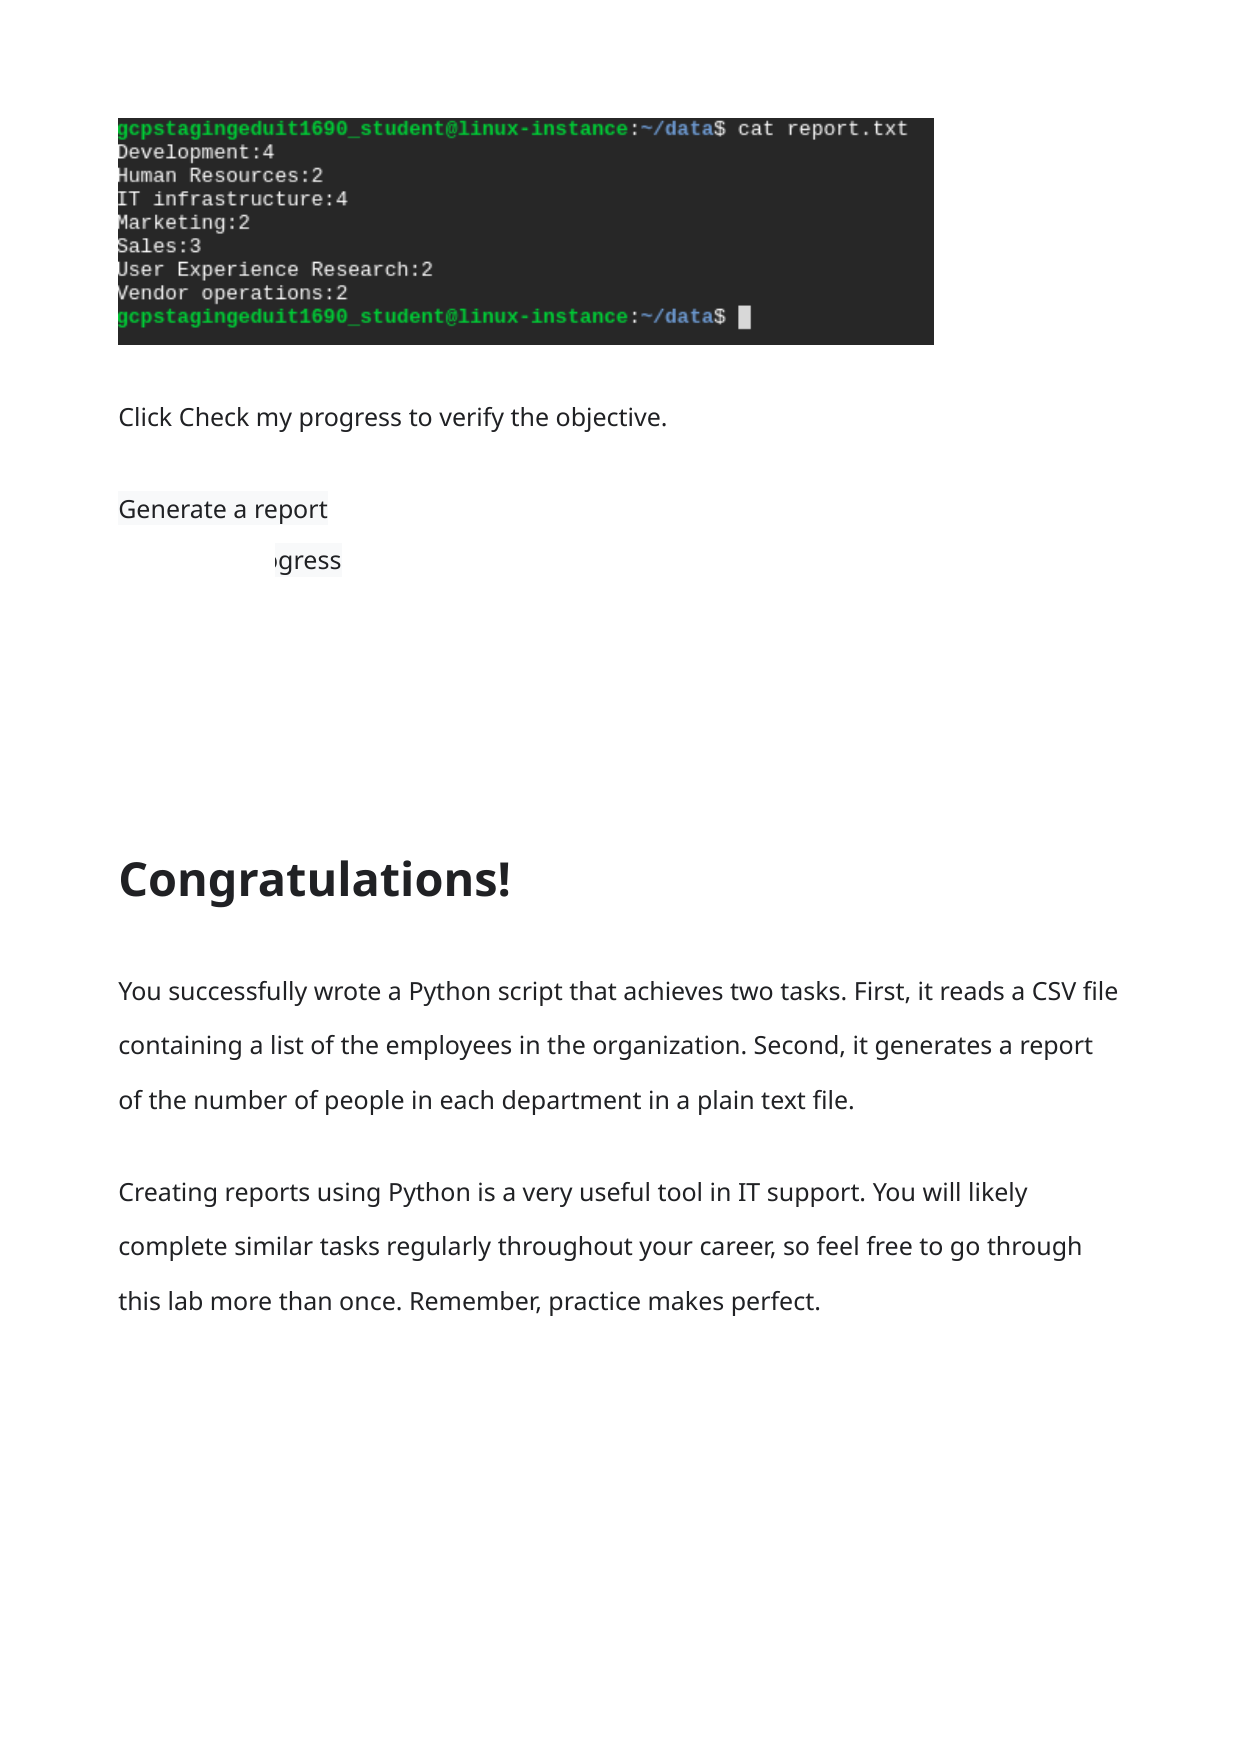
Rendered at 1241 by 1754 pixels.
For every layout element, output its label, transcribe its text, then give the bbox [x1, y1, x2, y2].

picture [118, 118, 934, 345]
text Check my progress [0, 543, 1122, 599]
text Click Check my progress to verify the objective. [118, 399, 1122, 433]
text You successfully wrote a Python script that achieves two tasks. First, it reads a CSV file containing a list of the employees in the organization. Second, it generates a report of the number of people in each department in a plain text file. [118, 973, 1122, 1116]
subtitle Congratulations! [118, 847, 1122, 911]
text Generate a report [118, 491, 1122, 525]
text Creating reports using Python is a very useful tool in IT support. You will likely complete similar tasks regularly throughout your career, so feel free to go through this lab more than once. Remember, practice makes perfect. [118, 1174, 1122, 1317]
